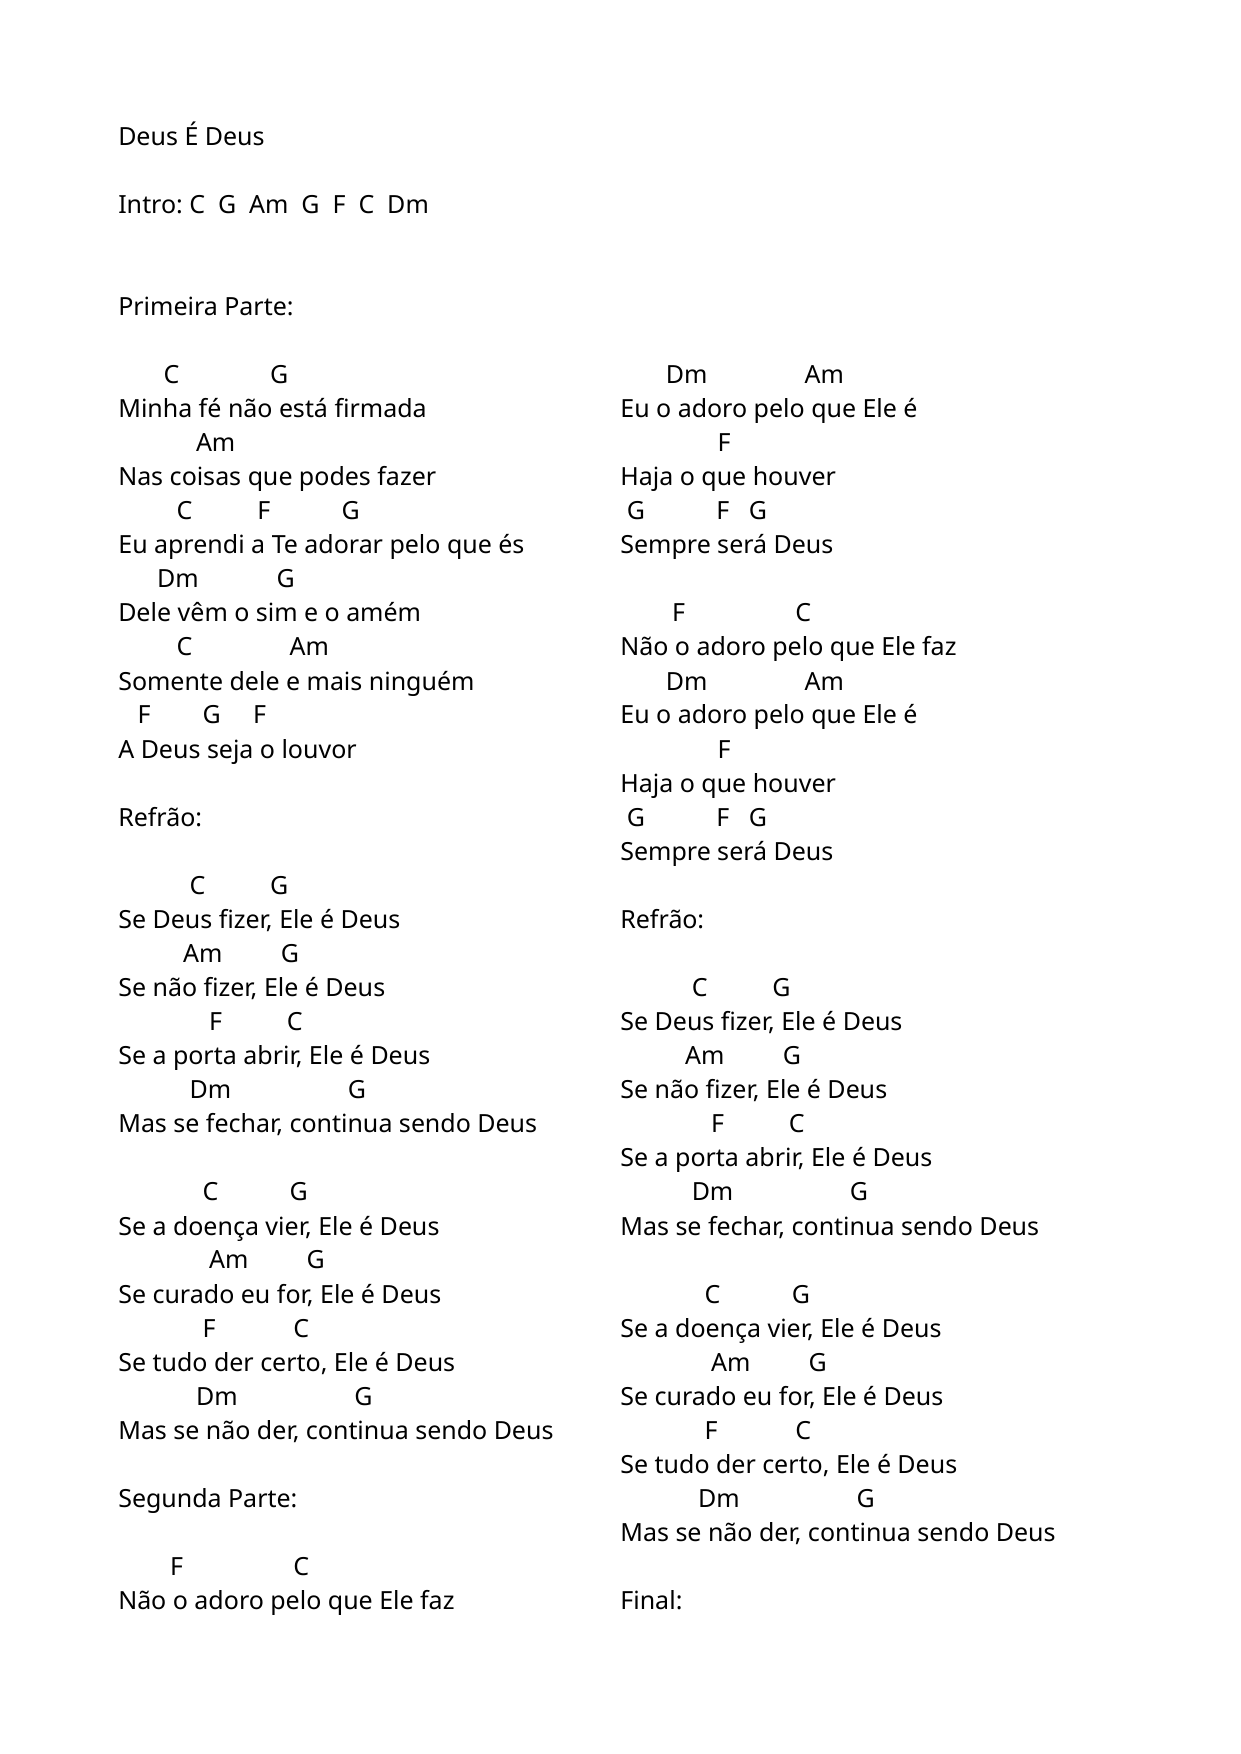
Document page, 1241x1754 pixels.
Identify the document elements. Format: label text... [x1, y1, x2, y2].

text Am G [620, 1038, 1122, 1072]
text Eu aprendi a Te adorar pelo que és [118, 527, 620, 561]
text Sempre será Deus [620, 527, 1122, 561]
text Haja o que houver [620, 459, 1122, 493]
text Se a doença vier, Ele é Deus [620, 1310, 1122, 1344]
text Haja o que houver [620, 765, 1122, 799]
text A Deus seja o louvor [118, 731, 620, 765]
text C G [118, 1174, 620, 1208]
text F G F [118, 697, 620, 731]
text Não o adoro pelo que Ele faz [620, 629, 1122, 663]
text Am G [118, 936, 620, 970]
text Refrão: [620, 902, 1122, 936]
text Dm Am [620, 357, 1122, 391]
text Deus É Deus [118, 118, 1122, 152]
text C G [118, 867, 620, 902]
text Somente dele e mais ninguém [118, 663, 620, 697]
text Se não fizer, Ele é Deus [620, 1072, 1122, 1106]
text Se Deus fizer, Ele é Deus [620, 1004, 1122, 1038]
text Minha fé não está firmada [118, 391, 620, 425]
text C G [118, 357, 620, 391]
text Primeira Parte: [118, 288, 1122, 322]
text Se tudo der certo, Ele é Deus [620, 1447, 1122, 1481]
text Se a porta abrir, Ele é Deus [118, 1038, 620, 1072]
text Am [118, 425, 620, 459]
text Se curado eu for, Ele é Deus [118, 1276, 620, 1310]
text Mas se não der, continua sendo Deus [118, 1412, 620, 1447]
text F C [118, 1004, 620, 1038]
text Am G [620, 1344, 1122, 1378]
text F C [620, 595, 1122, 629]
text F [620, 731, 1122, 765]
text F C [118, 1310, 620, 1344]
text C F G [118, 493, 620, 527]
text Dm G [118, 1072, 620, 1106]
text Dm Am [620, 663, 1122, 697]
text G F G [620, 493, 1122, 527]
text Se a porta abrir, Ele é Deus [620, 1140, 1122, 1174]
text Se não fizer, Ele é Deus [118, 970, 620, 1004]
text Se tudo der certo, Ele é Deus [118, 1344, 620, 1378]
text Dele vêm o sim e o amém [118, 595, 620, 629]
text Eu o adoro pelo que Ele é [620, 391, 1122, 425]
text F [620, 425, 1122, 459]
text Segunda Parte: [118, 1481, 620, 1515]
text Am G [118, 1242, 620, 1276]
text F C [620, 1106, 1122, 1140]
text F C [118, 1549, 620, 1583]
text Refrão: [118, 799, 620, 833]
text Final: [620, 1583, 1122, 1617]
text Dm G [118, 561, 620, 595]
text Se a doença vier, Ele é Deus [118, 1208, 620, 1242]
text Sempre será Deus [620, 833, 1122, 867]
text Dm G [620, 1481, 1122, 1515]
text Não o adoro pelo que Ele faz [118, 1583, 620, 1617]
text F C [620, 1412, 1122, 1447]
text Se curado eu for, Ele é Deus [620, 1378, 1122, 1412]
text Intro: C G Am G F C Dm [118, 186, 1122, 220]
text C G [620, 1276, 1122, 1310]
text C Am [118, 629, 620, 663]
text Se Deus fizer, Ele é Deus [118, 902, 620, 936]
text Mas se fechar, continua sendo Deus [620, 1208, 1122, 1242]
text G F G [620, 799, 1122, 833]
text Mas se fechar, continua sendo Deus [118, 1106, 620, 1140]
text Dm G [118, 1378, 620, 1412]
text Mas se não der, continua sendo Deus [620, 1515, 1122, 1549]
text C G [620, 970, 1122, 1004]
text Dm G [620, 1174, 1122, 1208]
text Eu o adoro pelo que Ele é [620, 697, 1122, 731]
text Nas coisas que podes fazer [118, 459, 620, 493]
